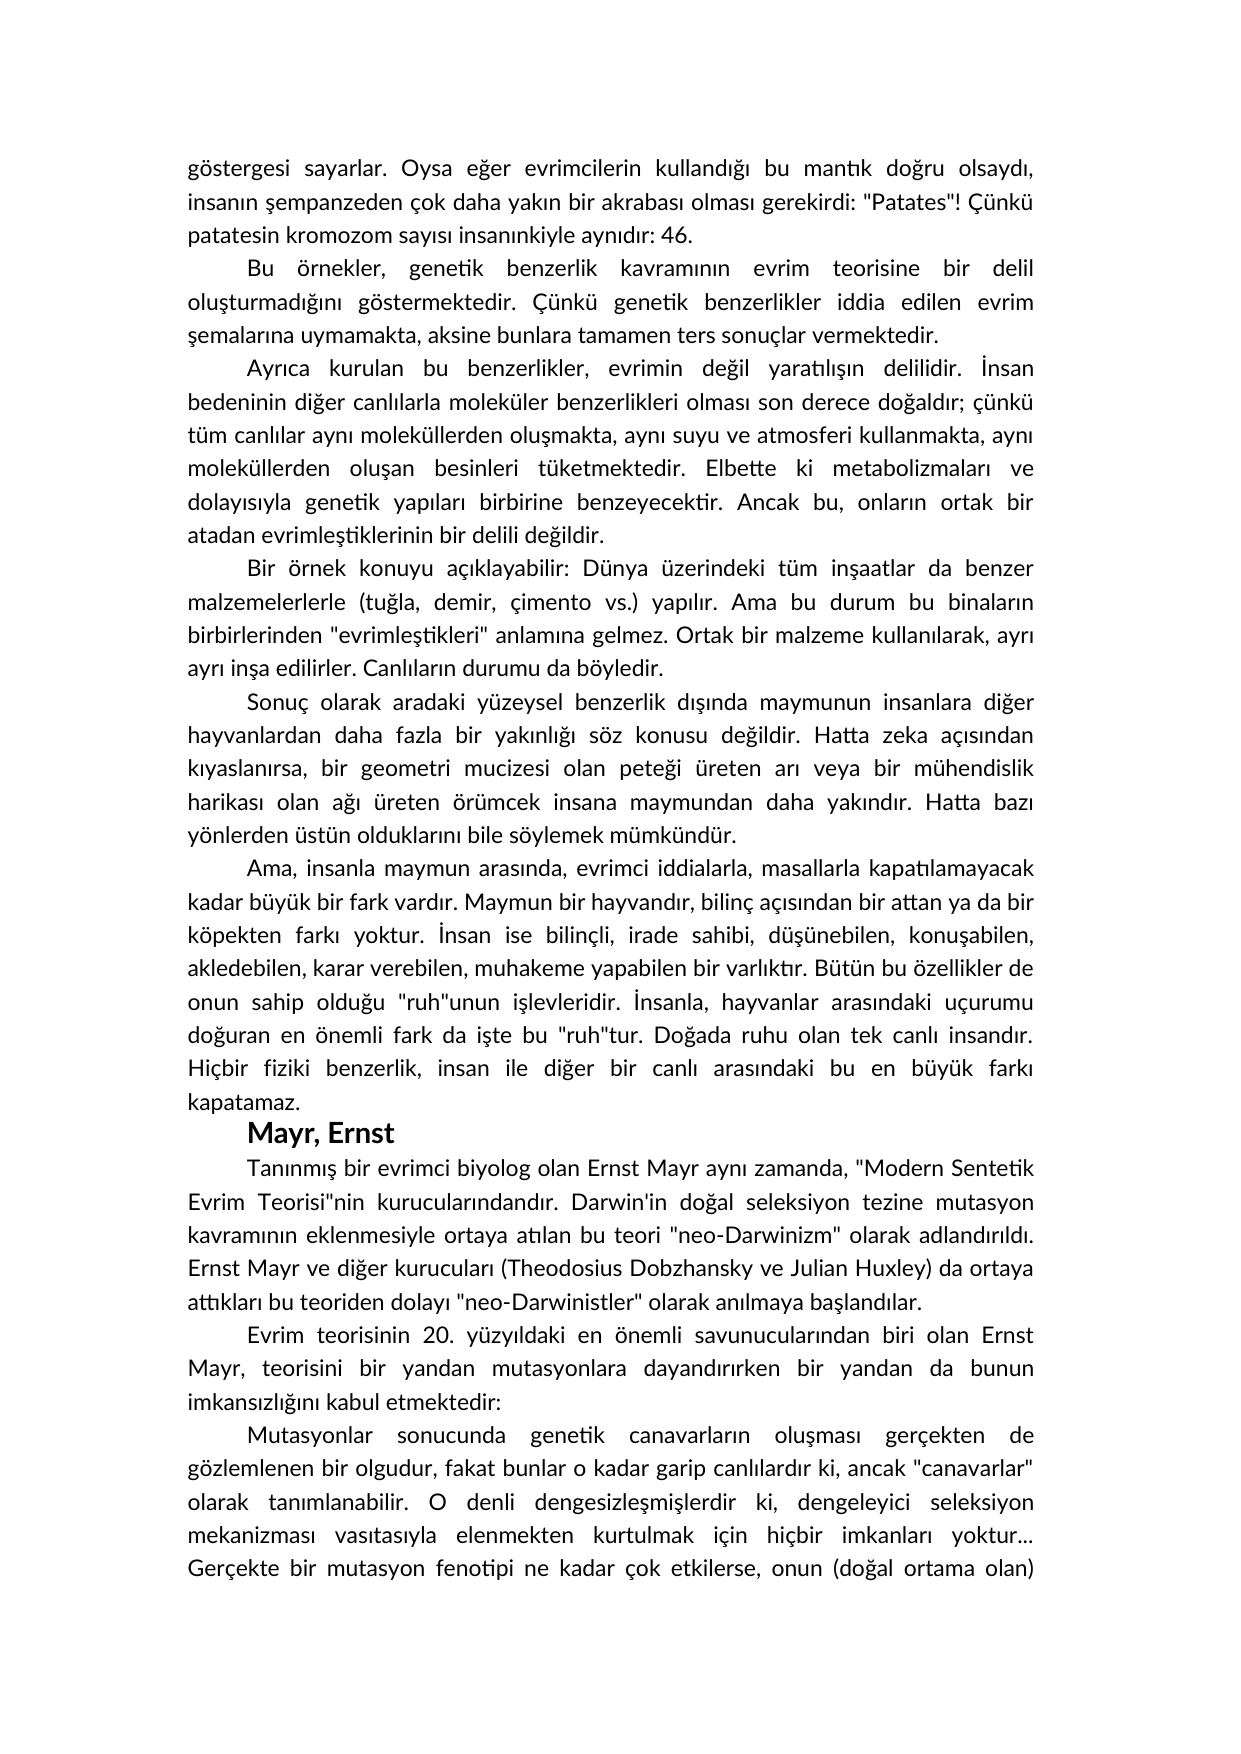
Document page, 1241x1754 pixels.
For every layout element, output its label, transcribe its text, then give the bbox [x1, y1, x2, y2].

subtitle Mayr, Ernst [187, 1117, 1035, 1150]
text Tanınmış bir evrimci biyolog olan Ernst Mayr aynı zamanda, "Modern Sentetik Evrim Teorisi"nin kurucularındandır. Darwin'in doğal seleksiyon tezine mutasyon kavramının eklenmesiyle ortaya atılan bu teori "neo-Darwinizm" olarak adlandırıldı. Ernst Mayr ve diğer kurucuları (Theodosius Dobzhansky ve Julian Huxley) da ortaya attıkları bu teoriden dolayı "neo-Darwinistler" olarak anılmaya başlandılar. [187, 1150, 1035, 1317]
text Bir örnek konuyu açıklayabilir: Dünya üzerindeki tüm inşaatlar da benzer malzemelerlerle (tuğla, demir, çimento vs.) yapılır. Ama bu durum bu binaların birbirlerinden "evrimleştikleri" anlamına gelmez. Ortak bir malzeme kullanılarak, ayrı ayrı inşa edilirler. Canlıların durumu da böyledir. [187, 550, 1035, 683]
text Evrim teorisinin 20. yüzyıldaki en önemli savunucularından biri olan Ernst Mayr, teorisini bir yandan mutasyonlara dayandırırken bir yandan da bunun imkansızlığını kabul etmektedir: [187, 1317, 1035, 1417]
text Sonuç olarak aradaki yüzeysel benzerlik dışında maymunun insanlara diğer hayvanlardan daha fazla bir yakınlığı söz konusu değildir. Hatta zeka açısından kıyaslanırsa, bir geometri mucizesi olan peteği üreten arı veya bir mühendislik harikası olan ağı üreten örümcek insana maymundan daha yakındır. Hatta bazı yönlerden üstün olduklarını bile söylemek mümkündür. [187, 683, 1035, 850]
text Bu örnekler, genetik benzerlik kavramının evrim teorisine bir delil oluşturmadığını göstermektedir. Çünkü genetik benzerlikler iddia edilen evrim şemalarına uymamakta, aksine bunlara tamamen ters sonuçlar vermektedir. [187, 250, 1035, 350]
text Ama, insanla maymun arasında, evrimci iddialarla, masallarla kapatılamayacak kadar büyük bir fark vardır. Maymun bir hayvandır, bilinç açısından bir attan ya da bir köpekten farkı yoktur. İnsan ise bilinçli, irade sahibi, düşünebilen, konuşabilen, akledebilen, karar verebilen, muhakeme yapabilen bir varlıktır. Bütün bu özellikler de onun sahip olduğu "ruh"unun işlevleridir. İnsanla, hayvanlar arasındaki uçurumu doğuran en önemli fark da işte bu "ruh"tur. Doğada ruhu olan tek canlı insandır. Hiçbir fiziki benzerlik, insan ile diğer bir canlı arasındaki bu en büyük farkı kapatamaz. [187, 850, 1035, 1117]
text Ayrıca kurulan bu benzerlikler, evrimin değil yaratılışın delilidir. İnsan bedeninin diğer canlılarla moleküler benzerlikleri olması son derece doğaldır; çünkü tüm canlılar aynı moleküllerden oluşmakta, aynı suyu ve atmosferi kullanmakta, aynı moleküllerden oluşan besinleri tüketmektedir. Elbette ki metabolizmaları ve dolayısıyla genetik yapıları birbirine benzeyecektir. Ancak bu, onların ortak bir atadan evrimleştiklerinin bir delili değildir. [187, 350, 1035, 550]
text göstergesi sayarlar. Oysa eğer evrimcilerin kullandığı bu mantık doğru olsaydı, insanın şempanzeden çok daha yakın bir akrabası olması gerekirdi: "Patates"! Çünkü patatesin kromozom sayısı insanınkiyle aynıdır: 46. [187, 150, 1035, 250]
text Mutasyonlar sonucunda genetik canavarların oluşması gerçekten de gözlemlenen bir olgudur, fakat bunlar o kadar garip canlılardır ki, ancak "canavarlar" olarak tanımlanabilir. O denli dengesizleşmişlerdir ki, dengeleyici seleksiyon mekanizması vasıtasıyla elenmekten kurtulmak için hiçbir imkanları yoktur... Gerçekte bir mutasyon fenotipi ne kadar çok etkilerse, onun (doğal ortama olan) [187, 1417, 1035, 1583]
